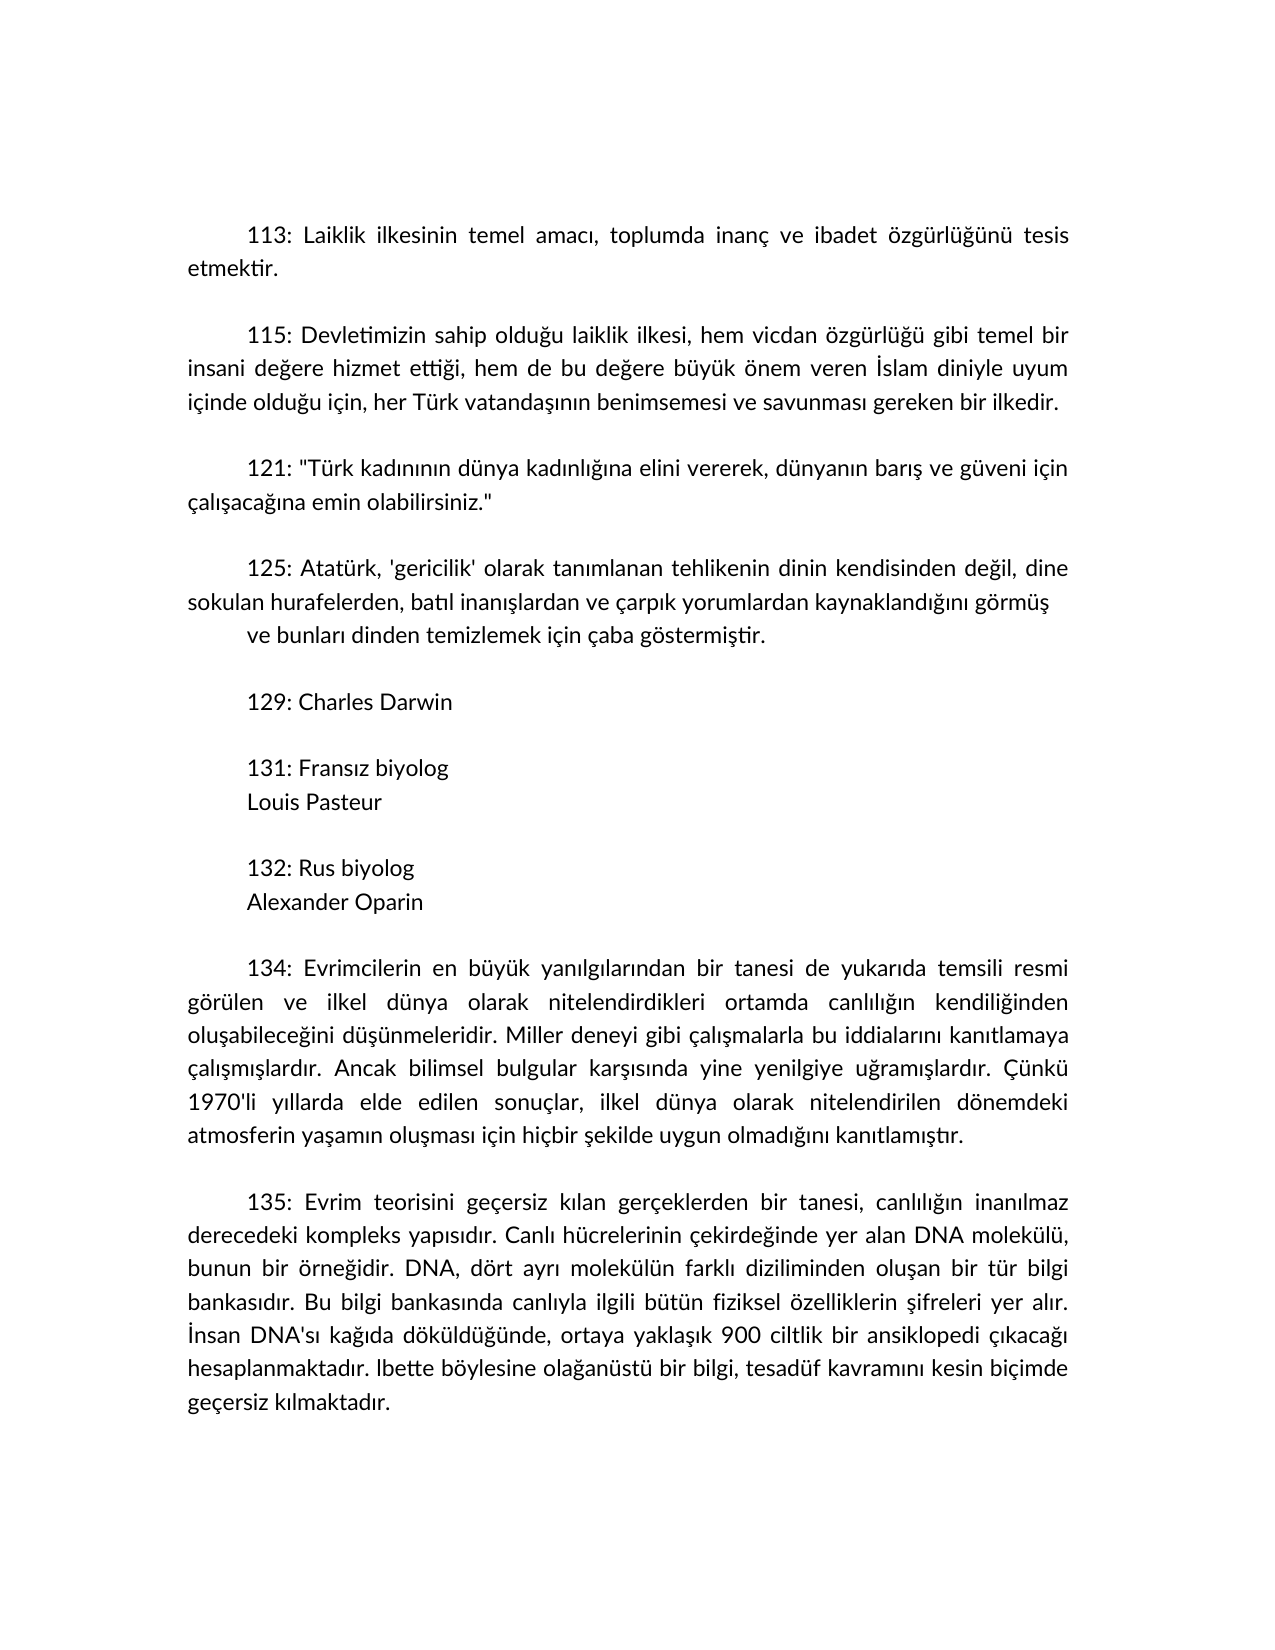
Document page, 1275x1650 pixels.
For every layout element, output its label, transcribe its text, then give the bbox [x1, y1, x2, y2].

text 132: Rus biyolog [187, 850, 1070, 883]
text 129: Charles Darwin [187, 683, 1070, 717]
text Alexander Oparin [187, 883, 1070, 917]
text 125: Atatürk, 'gericilik' olarak tanımlanan tehlikenin dinin kendisinden değil, dine sokulan hurafelerden, batıl inanışlardan ve çarpık yorumlardan kaynaklandığını görmüş [187, 550, 1070, 617]
text 135: Evrim teorisini geçersiz kılan gerçeklerden bir tanesi, canlılığın inanılmaz derecedeki kompleks yapısıdır. Canlı hücrelerinin çekirdeğinde yer alan DNA molekülü, bunun bir örneğidir. DNA, dört ayrı molekülün farklı diziliminden oluşan bir tür bilgi bankasıdır. Bu bilgi bankasında canlıyla ilgili bütün fiziksel özelliklerin şifreleri yer alır. İnsan DNA'sı kağıda döküldüğünde, ortaya yaklaşık 900 ciltlik bir ansiklopedi çıkacağı hesaplanmaktadır. lbette böylesine olağanüstü bir bilgi, tesadüf kavramını kesin biçimde geçersiz kılmaktadır. [187, 1183, 1070, 1417]
text 121: "Türk kadınının dünya kadınlığına elini vererek, dünyanın barış ve güveni için çalışacağına emin olabilirsiniz." [187, 450, 1070, 517]
text 113: Laiklik ilkesinin temel amacı, toplumda inanç ve ibadet özgürlüğünü tesis etmektir. [187, 217, 1070, 283]
text 115: Devletimizin sahip olduğu laiklik ilkesi, hem vicdan özgürlüğü gibi temel bir insani değere hizmet ettiği, hem de bu değere büyük önem veren İslam diniyle uyum içinde olduğu için, her Türk vatandaşının benimsemesi ve savunması gereken bir ilkedir. [187, 317, 1070, 417]
text 131: Fransız biyolog [187, 750, 1070, 783]
text 134: Evrimcilerin en büyük yanılgılarından bir tanesi de yukarıda temsili resmi görülen ve ilkel dünya olarak nitelendirdikleri ortamda canlılığın kendiliğinden oluşabileceğini düşünmeleridir. Miller deneyi gibi çalışmalarla bu iddialarını kanıtlamaya çalışmışlardır. Ancak bilimsel bulgular karşısında yine yenilgiye uğramışlardır. Çünkü 1970'li yıllarda elde edilen sonuçlar, ilkel dünya olarak nitelendirilen dönemdeki atmosferin yaşamın oluşması için hiçbir şekilde uygun olmadığını kanıtlamıştır. [187, 950, 1070, 1150]
text ve bunları dinden temizlemek için çaba göstermiştir. [187, 617, 1070, 650]
text Louis Pasteur [187, 783, 1070, 817]
